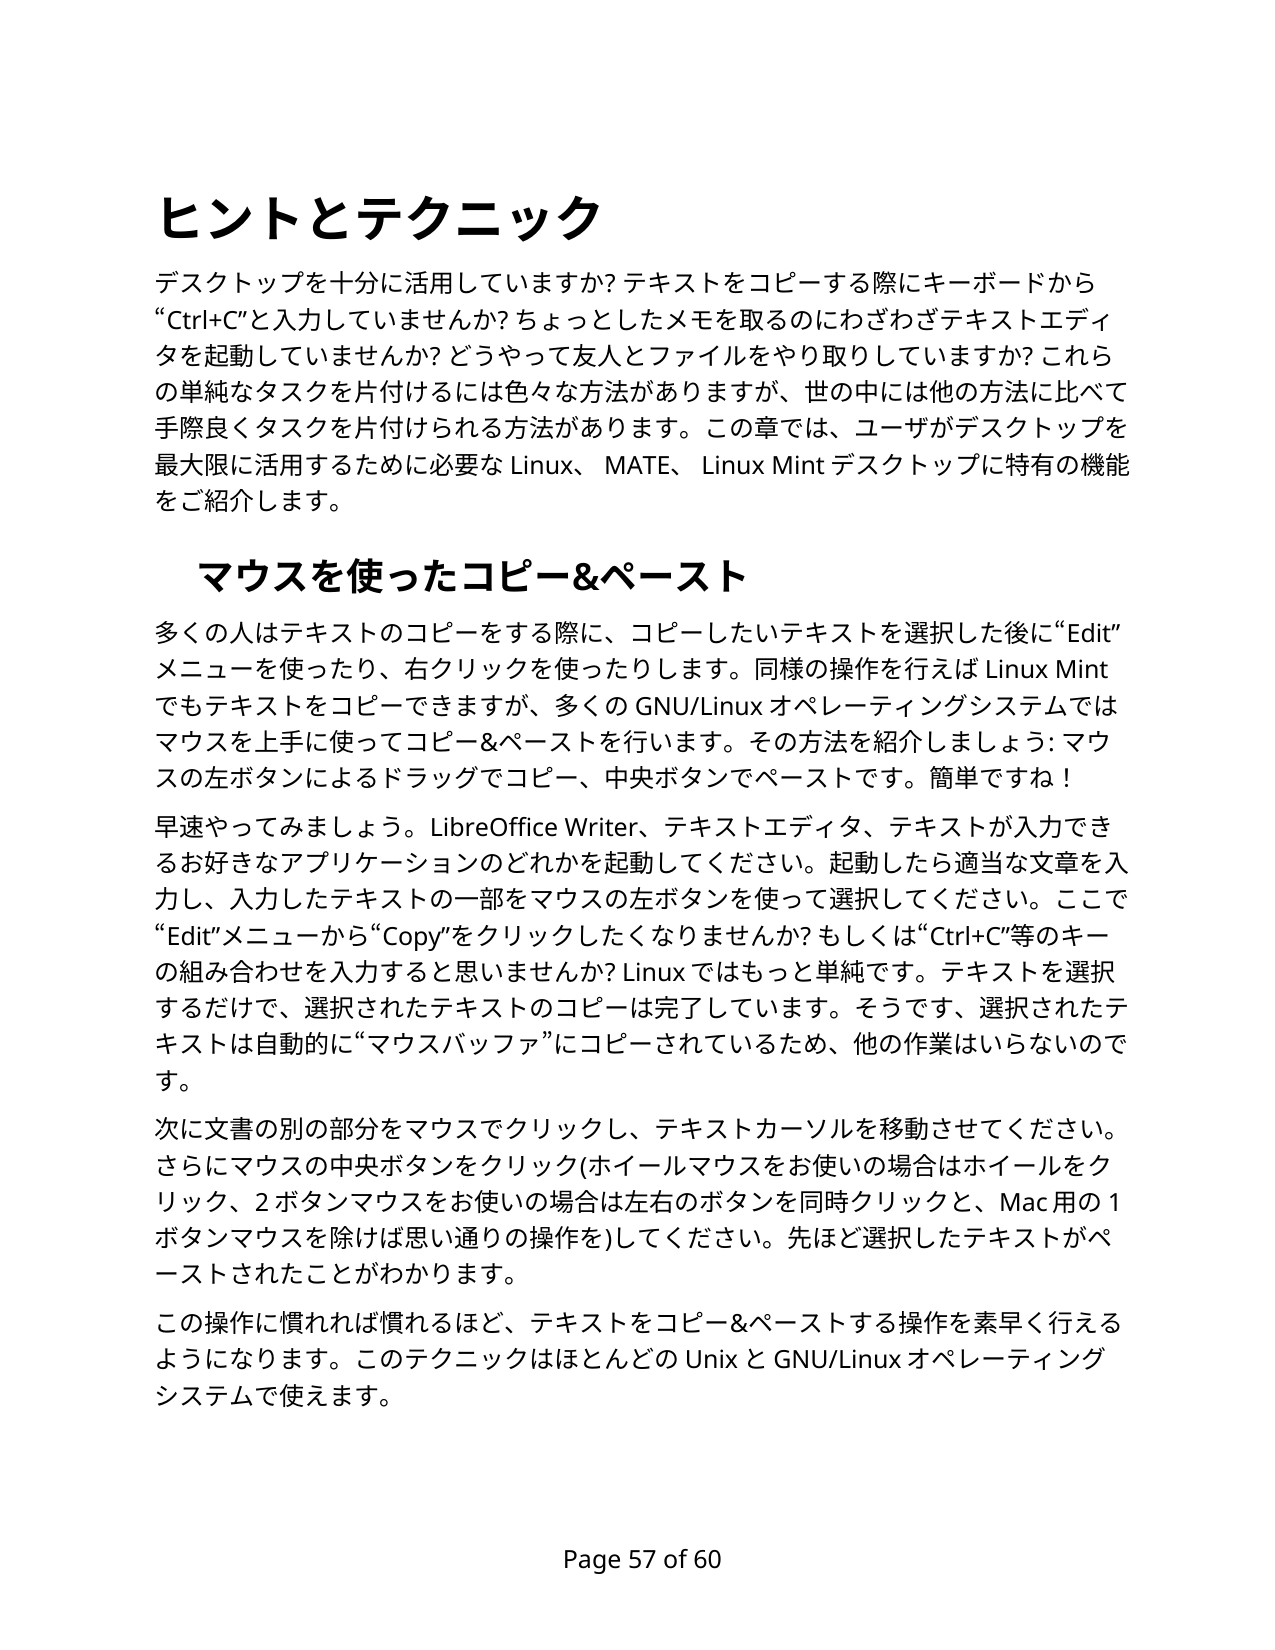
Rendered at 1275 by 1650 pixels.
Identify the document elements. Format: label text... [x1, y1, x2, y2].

text デスクトップを十分に活用していますか? テキストをコピーする際にキーボードから“Ctrl+C”と入力していませんか? ちょっとしたメモを取るのにわざわざテキストエディタを起動していませんか? どうやって友人とファイルをやり取りしていますか? これらの単純なタスクを片付けるには色々な方法がありますが、世の中には他の方法に比べて手際良くタスクを片付けられる方法があります。この章では、ユーザがデスクトップを最大限に活用するために必要なLinux、 MATE、 Linux Mintデスクトップに特有の機能をご紹介します。 [154, 264, 1130, 518]
text 次に文書の別の部分をマウスでクリックし、テキストカーソルを移動させてください。さらにマウスの中央ボタンをクリック(ホイールマウスをお使いの場合はホイールをクリック、2ボタンマウスをお使いの場合は左右のボタンを同時クリックと、Mac用の1ボタンマウスを除けば思い通りの操作を)してください。先ほど選択したテキストがペーストされたことがわかります。 [154, 1110, 1130, 1291]
subtitle マウスを使ったコピー&ペースト [154, 547, 1130, 601]
text この操作に慣れれば慣れるほど、テキストをコピー&ペーストする操作を素早く行えるようになります。このテクニックはほとんどのUnixとGNU/Linuxオペレーティングシステムで使えます。 [154, 1304, 1130, 1412]
text 早速やってみましょう。LibreOffice Writer、テキストエディタ、テキストが入力できるお好きなアプリケーションのどれかを起動してください。起動したら適当な文章を入力し、入力したテキストの一部をマウスの左ボタンを使って選択してください。ここで“Edit”メニューから“Copy”をクリックしたくなりませんか? もしくは“Ctrl+C”等のキーの組み合わせを入力すると思いませんか? Linuxではもっと単純です。テキストを選択するだけで、選択されたテキストのコピーは完了しています。そうです、選択されたテキストは自動的に“マウスバッファ”にコピーされているため、他の作業はいらないのです。 [154, 807, 1130, 1097]
subtitle ヒントとテクニック [154, 179, 1130, 252]
